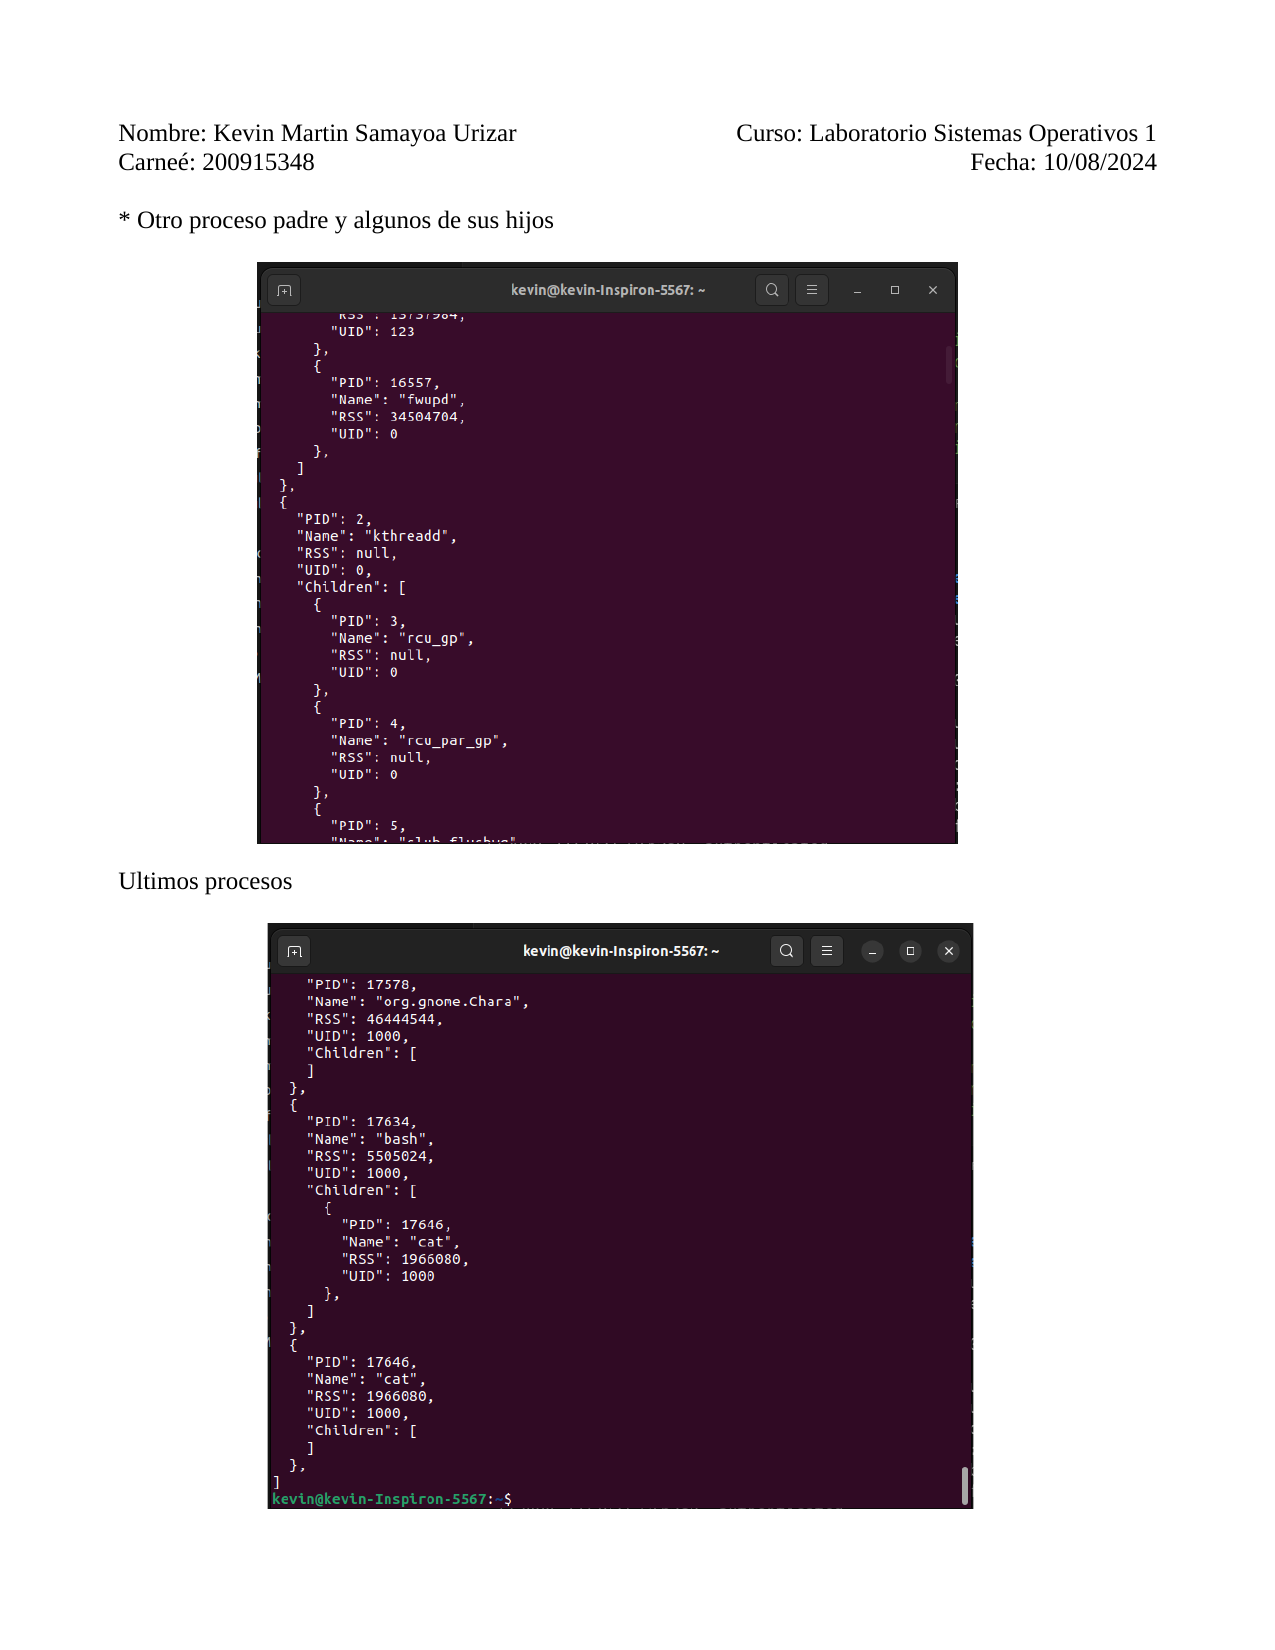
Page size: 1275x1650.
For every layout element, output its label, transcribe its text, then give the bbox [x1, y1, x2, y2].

picture [257, 262, 958, 844]
text * Otro proceso padre y algunos de sus hijos [118, 205, 1157, 234]
picture [267, 923, 974, 1509]
text Ultimos procesos [118, 866, 1157, 895]
